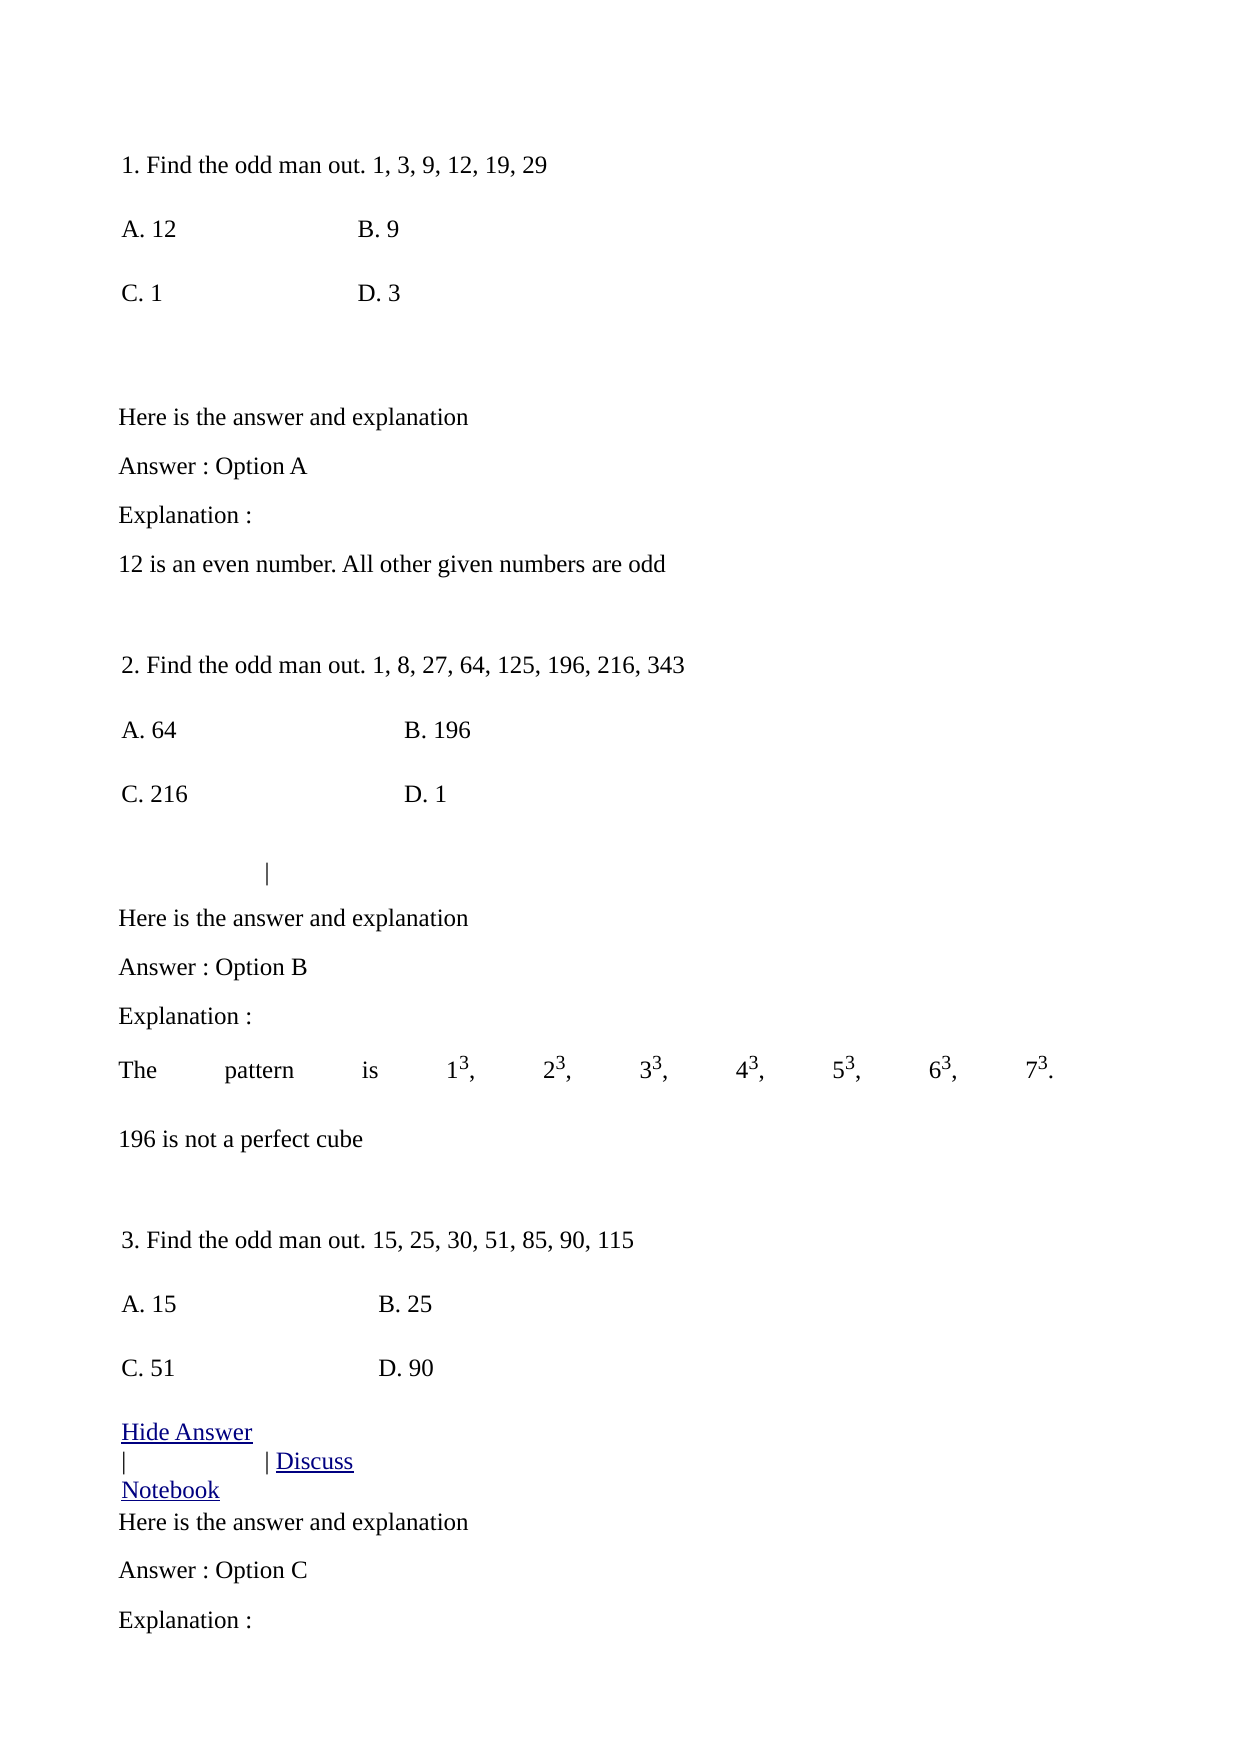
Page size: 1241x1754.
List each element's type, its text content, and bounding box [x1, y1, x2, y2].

table_cell C. 51 [118, 1350, 375, 1414]
text The pattern is 13, 23, 33, 43, 53, 63, 73. 196 is not a perfect cube [118, 1050, 1122, 1153]
table_cell C. 1 [118, 275, 354, 339]
table_header 3. Find the odd man out. 15, 25, 30, 51, 85, 90, 115 [118, 1222, 644, 1286]
text Here is the answer and explanation [118, 1507, 1122, 1535]
table_header | Discuss [261, 1415, 364, 1507]
table_cell A. 12 [118, 211, 354, 275]
text Answer : Option C [118, 1556, 1122, 1584]
text Here is the answer and explanation [118, 903, 1122, 932]
table_cell D. 3 [355, 275, 558, 339]
table_header 2. Find the odd man out. 1, 8, 27, 64, 125, 196, 216, 343 [118, 648, 695, 712]
table_cell B. 25 [375, 1286, 644, 1350]
table_cell A. 64 [118, 712, 401, 776]
table_cell D. 1 [401, 776, 695, 840]
table_cell C. 216 [118, 776, 401, 840]
table_header Hide Answer | Notebook [118, 1415, 261, 1507]
table_header [118, 339, 261, 402]
table_header [118, 840, 261, 903]
text Explanation : [118, 1001, 1122, 1030]
table_header [261, 339, 364, 402]
table_cell D. 90 [375, 1350, 644, 1414]
text Answer : Option B [118, 952, 1122, 981]
table_cell A. 15 [118, 1286, 375, 1350]
text Explanation : [118, 501, 1122, 529]
text 12 is an even number. All other given numbers are odd [118, 549, 1122, 578]
text Explanation : [118, 1605, 1122, 1633]
text Answer : Option A [118, 451, 1122, 480]
table_header 1. Find the odd man out. 1, 3, 9, 12, 19, 29 [118, 147, 558, 211]
table_cell B. 196 [401, 712, 695, 776]
text Here is the answer and explanation [118, 402, 1122, 431]
table_cell B. 9 [355, 211, 558, 275]
table_header | [261, 840, 364, 903]
